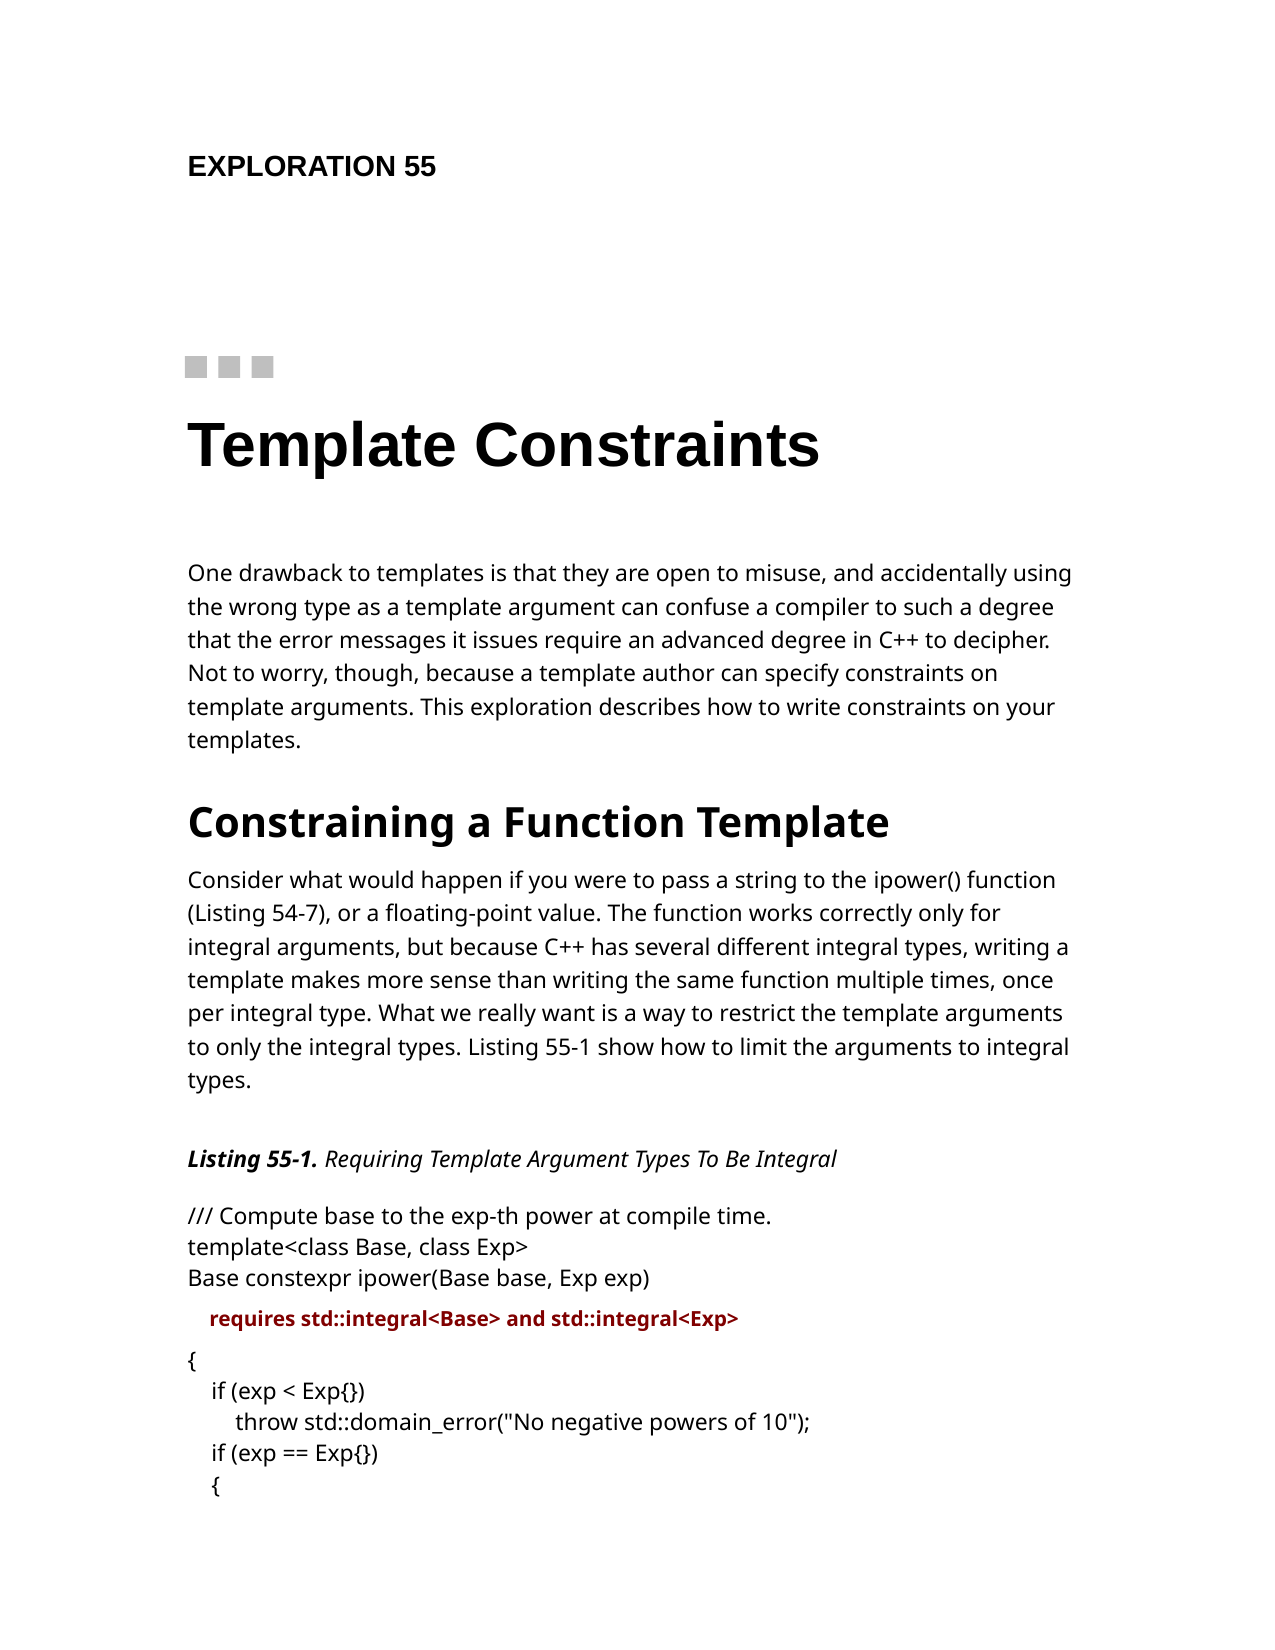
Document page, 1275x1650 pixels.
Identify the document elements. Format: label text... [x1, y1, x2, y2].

text Base constexpr ipower(Base base, Exp exp) [187, 1262, 1087, 1294]
text template<class Base, class Exp> [187, 1231, 1087, 1262]
text One drawback to templates is that they are open to misuse, and accidentally using the wrong type as a template argument can confuse a compiler to such a degree that the error messages it issues require an advanced degree in C++ to decipher. Not to worry, though, because a template author can specify constraints on template arguments. This exploration describes how to write constraints on your templates. [187, 555, 1087, 755]
text Listing 55-1. Requiring Template Argument Types To Be Integral [187, 1143, 1087, 1174]
text requires std::integral<Base> and std::integral<Exp> [187, 1306, 1072, 1331]
text if (exp == Exp{}) [187, 1437, 1087, 1469]
text /// Compute base to the exp-th power at compile time. [187, 1200, 1087, 1231]
text { [187, 1344, 1087, 1375]
subtitle Constraining a Function Template [187, 793, 1087, 849]
title Template Constraints [187, 410, 1087, 480]
text throw std::domain_error("No negative powers of 10"); [187, 1406, 1087, 1437]
text exploration 55 [187, 150, 1087, 183]
text  [187, 355, 1087, 381]
text { [187, 1469, 1087, 1500]
text if (exp < Exp{}) [187, 1375, 1087, 1406]
text Consider what would happen if you were to pass a string to the ipower() function (Listing 54-7), or a floating-point value. The function works correctly only for integral arguments, but because C++ has several different integral types, writing a template makes more sense than writing the same function multiple times, once per integral type. What we really want is a way to restrict the template arguments to only the integral types. Listing 55-1 show how to limit the arguments to integral types. [187, 862, 1087, 1095]
